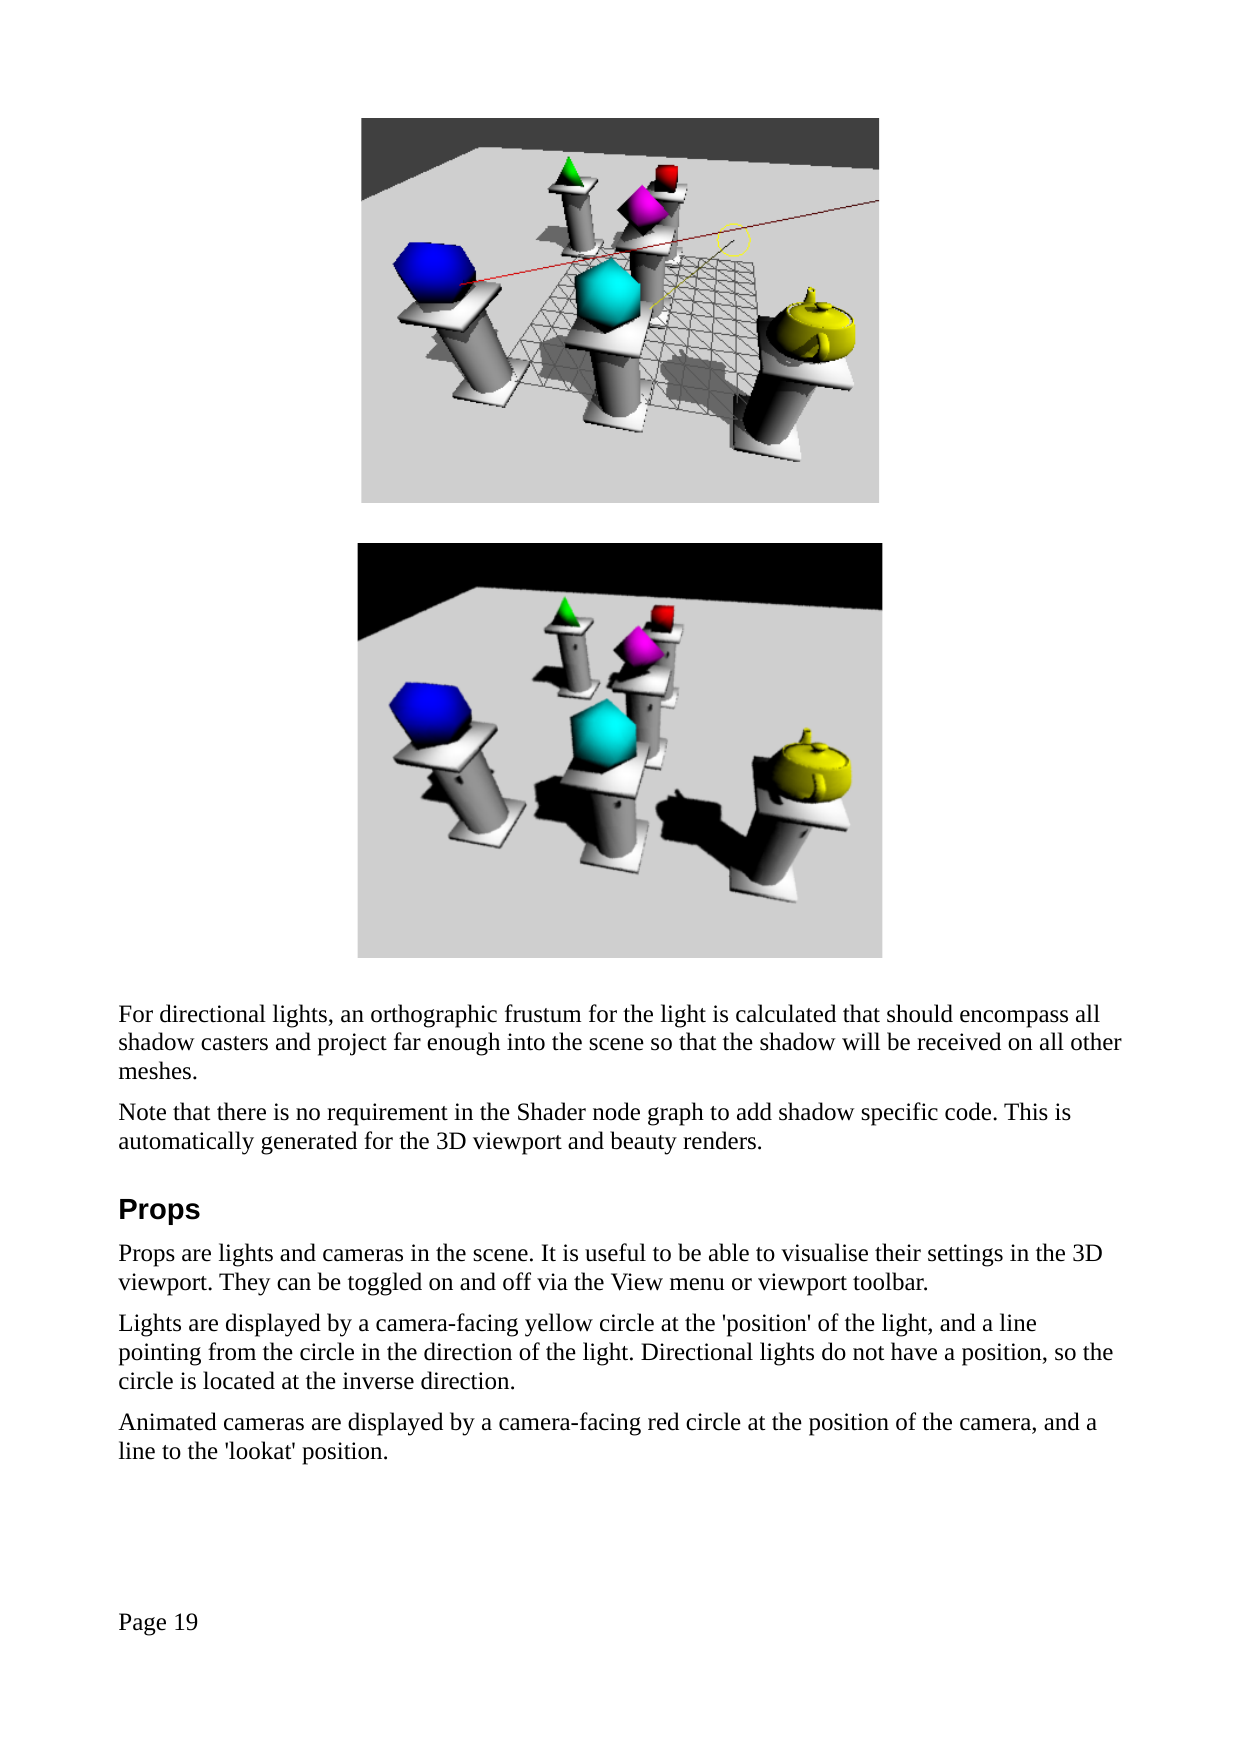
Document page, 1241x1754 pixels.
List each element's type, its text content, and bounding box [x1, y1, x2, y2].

subtitle Props [118, 1192, 1122, 1226]
text Props are lights and cameras in the scene. It is useful to be able to visualise their settings in the 3D viewport. They can be toggled on and off via the View menu or viewport toolbar. [118, 1238, 1122, 1296]
text Lights are displayed by a camera-facing yellow circle at the 'position' of the light, and a line pointing from the circle in the direction of the light. Directional lights do not have a position, so the circle is located at the inverse direction. [118, 1308, 1122, 1395]
text Animated cameras are displayed by a camera-facing red circle at the position of the camera, and a line to the 'lookat' position. [118, 1407, 1122, 1465]
picture [357, 543, 883, 958]
text Note that there is no requirement in the Shader node graph to add shadow specific code. This is automatically generated for the 3D viewport and beauty renders. [118, 1097, 1122, 1155]
picture [361, 118, 880, 503]
text For directional lights, an orthographic frustum for the light is calculated that should encompass all shadow casters and project far enough into the scene so that the shadow will be received on all other meshes. [118, 999, 1122, 1085]
